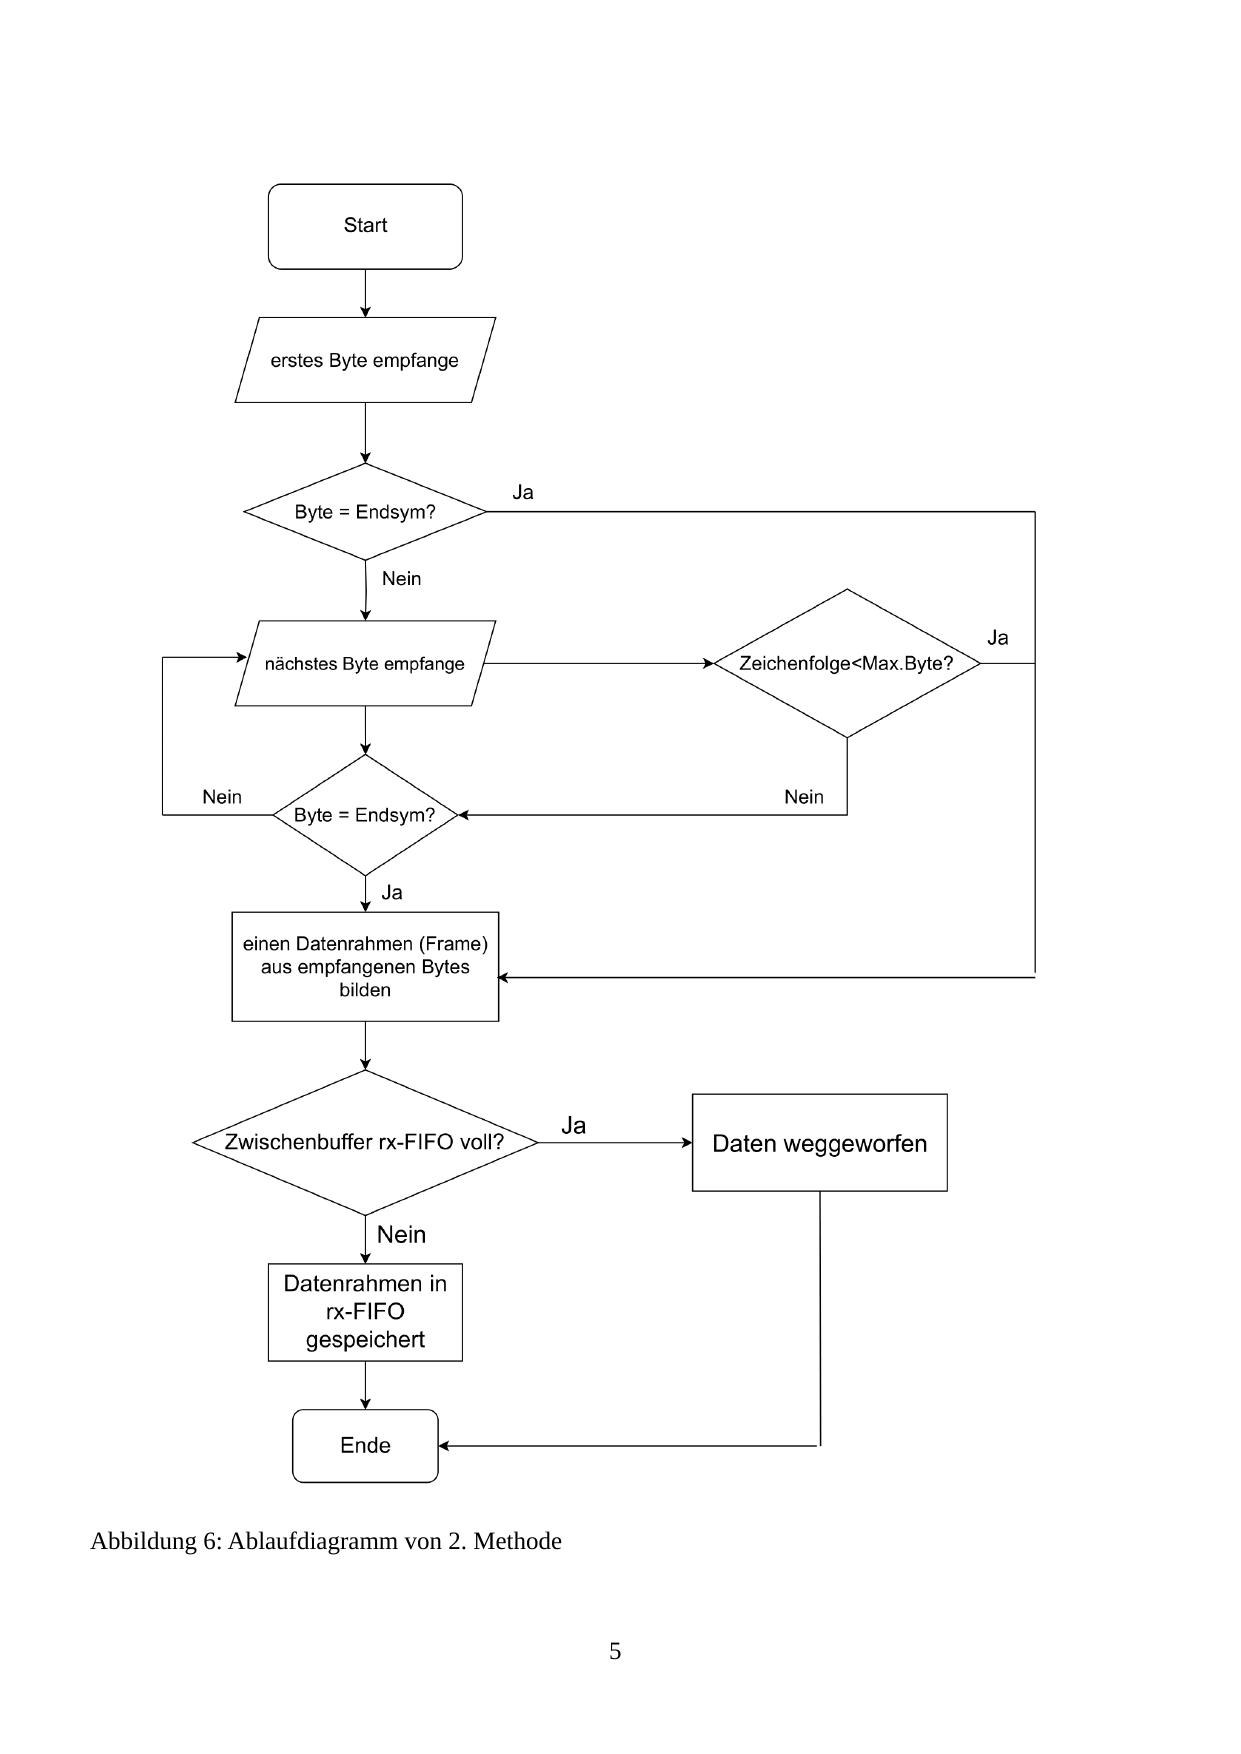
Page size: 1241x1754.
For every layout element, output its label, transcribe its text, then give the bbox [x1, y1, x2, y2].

picture [113, 75, 1117, 1497]
text Abbildung 6: Ablaufdiagramm von 2. Methode [90, 1526, 1140, 1554]
